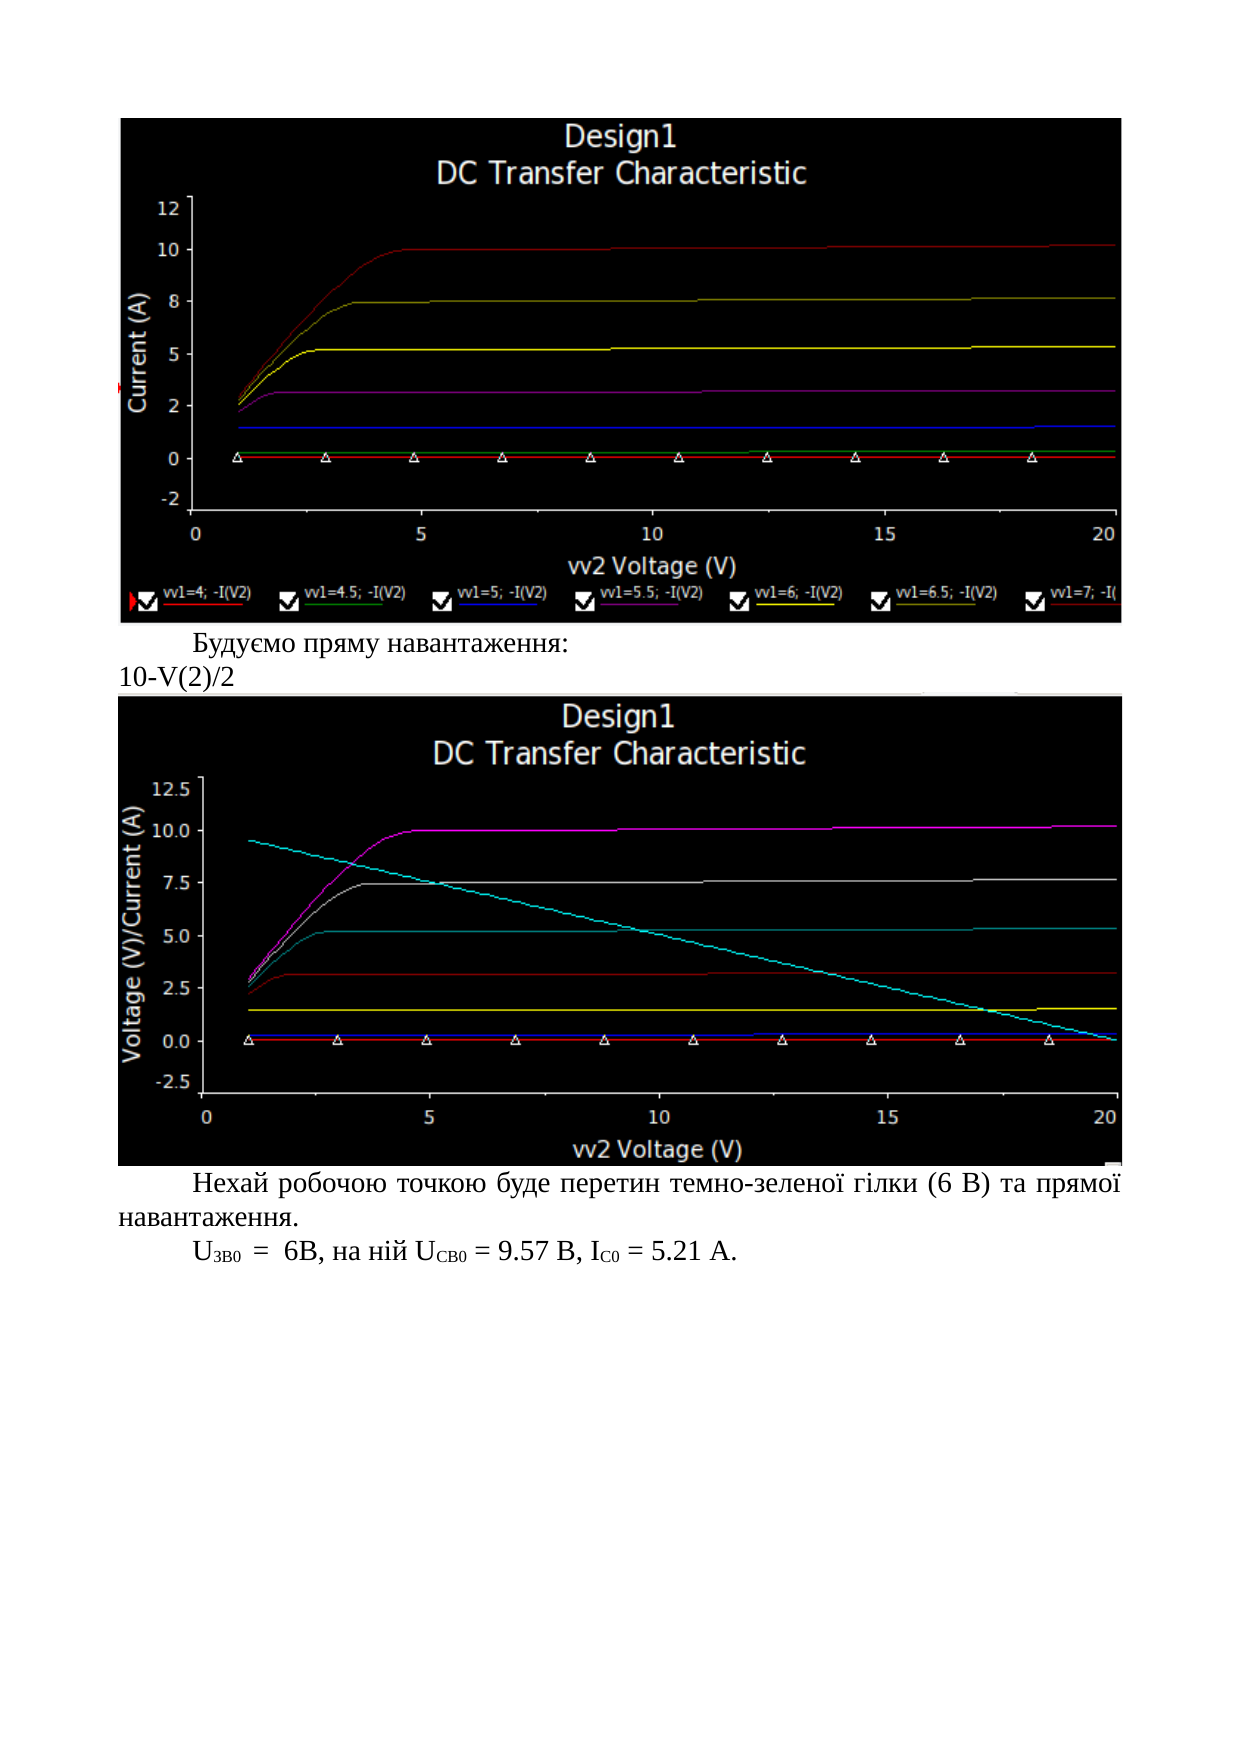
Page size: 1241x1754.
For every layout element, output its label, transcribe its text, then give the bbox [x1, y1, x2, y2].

text Нехай робочою точкою буде перетин темно-зеленої гілки (6 В) та прямої навантаження. [118, 1166, 1122, 1233]
text 10-V(2)/2 [118, 659, 1122, 692]
text UЗВ0 = 6B, на ній UСВ0 = 9.57 B, ІС0 = 5.21 А. [118, 1233, 1122, 1266]
text Будуємо пряму навантаження: [118, 626, 1122, 659]
picture [118, 118, 1123, 626]
picture [118, 692, 1123, 1166]
